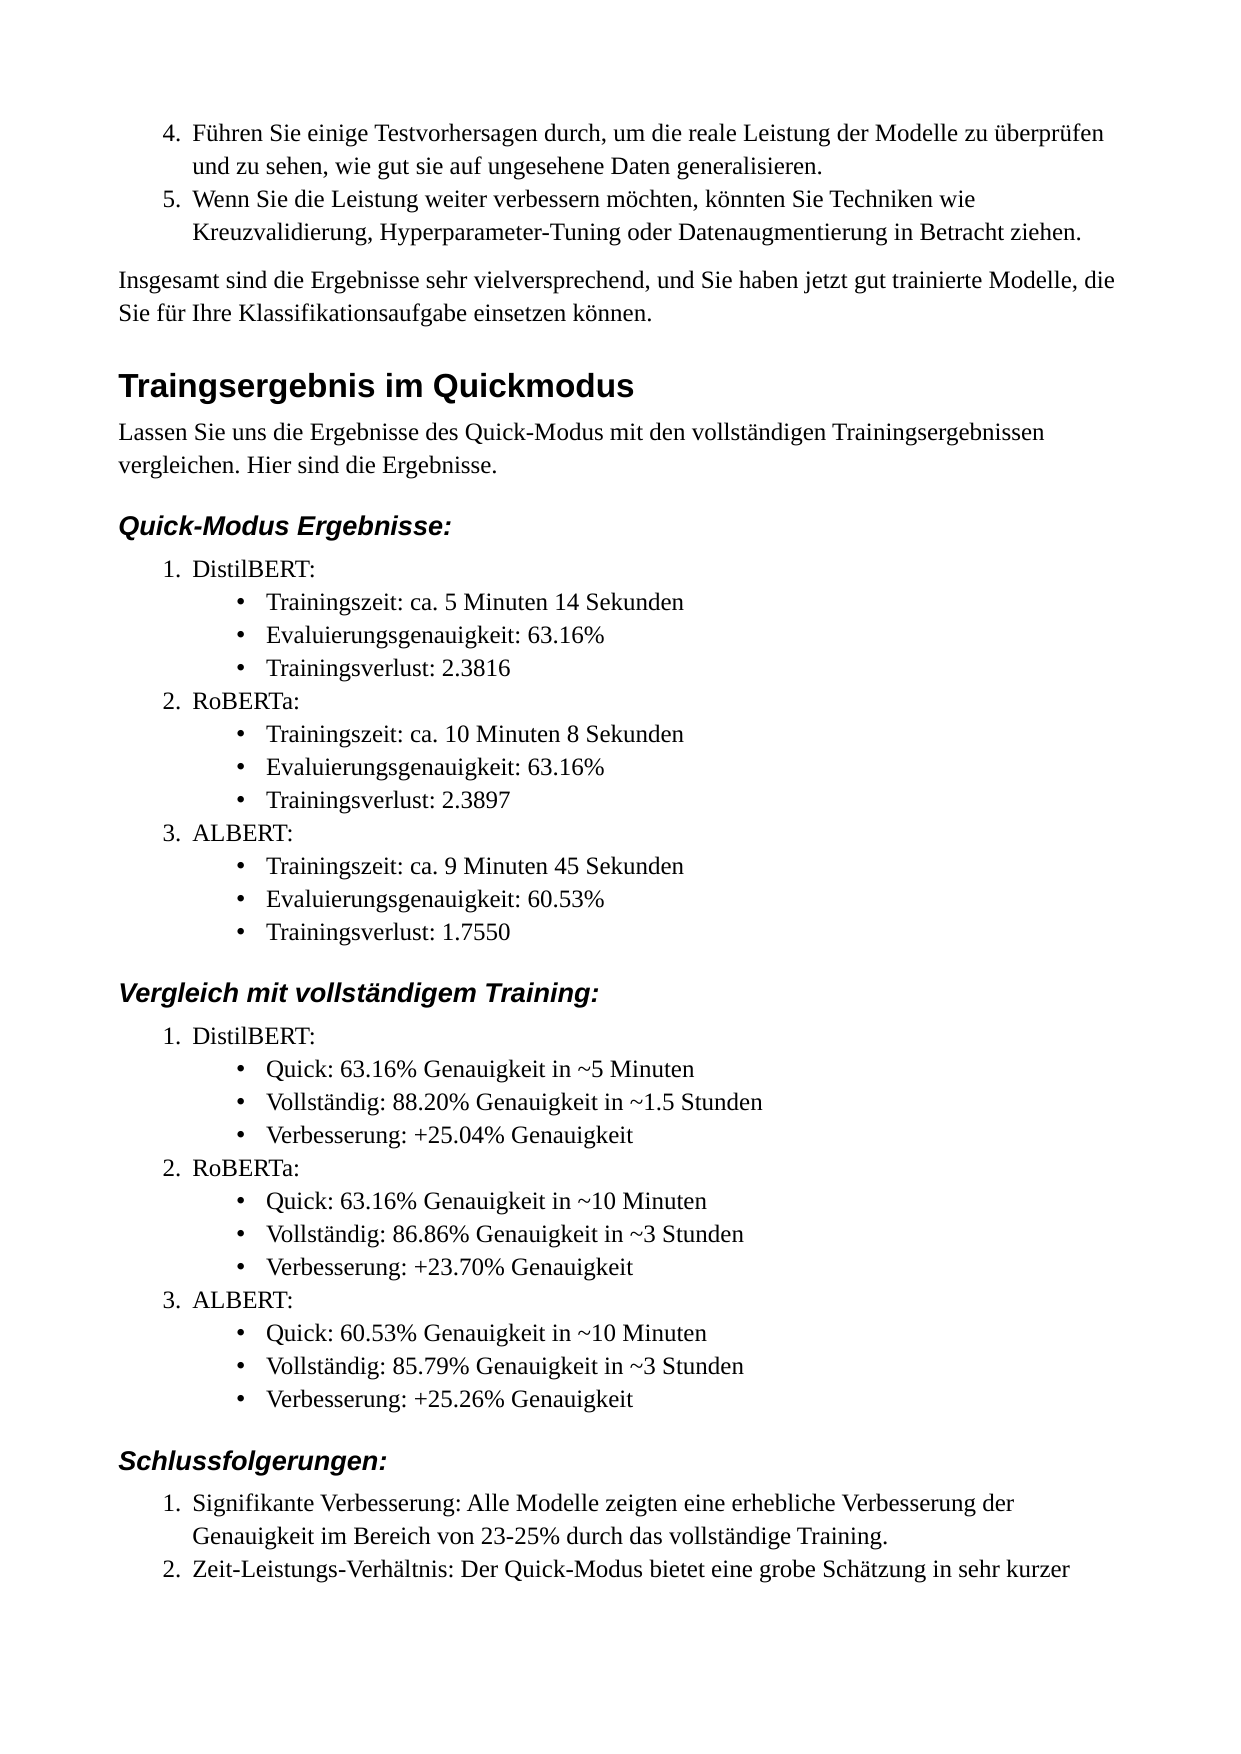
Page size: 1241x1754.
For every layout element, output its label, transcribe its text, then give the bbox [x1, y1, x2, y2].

subtitle Vergleich mit vollständigem Training: [118, 977, 1122, 1009]
list Wenn Sie die Leistung weiter verbessern möchten, könnten Sie Techniken wie Kreuzvalidierung, Hyperparameter-Tuning oder Datenaugmentierung in Betracht ziehen. [162, 184, 1122, 246]
subtitle Traingsergebnis im Quickmodus [118, 366, 1122, 405]
list Vollständig: 86.86% Genauigkeit in ~3 Stunden [236, 1219, 1122, 1248]
list Trainingsverlust: 1.7550 [236, 917, 1122, 946]
list Vollständig: 88.20% Genauigkeit in ~1.5 Stunden [236, 1087, 1122, 1116]
list Verbesserung: +25.26% Genauigkeit [236, 1384, 1122, 1413]
list Zeit-Leistungs-Verhältnis: Der Quick-Modus bietet eine grobe Schätzung in sehr kurzer [162, 1554, 1122, 1583]
list RoBERTa: [162, 1153, 1122, 1182]
list Führen Sie einige Testvorhersagen durch, um die reale Leistung der Modelle zu überprüfen und zu sehen, wie gut sie auf ungesehene Daten generalisieren. [162, 118, 1122, 180]
list Vollständig: 85.79% Genauigkeit in ~3 Stunden [236, 1351, 1122, 1380]
list Trainingszeit: ca. 9 Minuten 45 Sekunden [236, 851, 1122, 880]
list Quick: 60.53% Genauigkeit in ~10 Minuten [236, 1318, 1122, 1347]
list Evaluierungsgenauigkeit: 63.16% [236, 620, 1122, 649]
list Signifikante Verbesserung: Alle Modelle zeigten eine erhebliche Verbesserung der Genauigkeit im Bereich von 23-25% durch das vollständige Training. [162, 1488, 1122, 1550]
list Evaluierungsgenauigkeit: 60.53% [236, 884, 1122, 913]
list DistilBERT: [162, 1021, 1122, 1050]
subtitle Quick-Modus Ergebnisse: [118, 510, 1122, 542]
text Insgesamt sind die Ergebnisse sehr vielversprechend, und Sie haben jetzt gut trainierte Modelle, die Sie für Ihre Klassifikationsaufgabe einsetzen können. [118, 265, 1122, 327]
list ALBERT: [162, 1285, 1122, 1314]
list Trainingszeit: ca. 5 Minuten 14 Sekunden [236, 587, 1122, 616]
list Quick: 63.16% Genauigkeit in ~5 Minuten [236, 1054, 1122, 1083]
list Trainingsverlust: 2.3897 [236, 785, 1122, 814]
list Trainingsverlust: 2.3816 [236, 653, 1122, 682]
list ALBERT: [162, 818, 1122, 847]
list Quick: 63.16% Genauigkeit in ~10 Minuten [236, 1186, 1122, 1215]
list Trainingszeit: ca. 10 Minuten 8 Sekunden [236, 719, 1122, 748]
list Evaluierungsgenauigkeit: 63.16% [236, 752, 1122, 781]
list RoBERTa: [162, 686, 1122, 715]
text Lassen Sie uns die Ergebnisse des Quick-Modus mit den vollständigen Trainingsergebnissen vergleichen. Hier sind die Ergebnisse. [118, 417, 1122, 479]
list DistilBERT: [162, 554, 1122, 583]
subtitle Schlussfolgerungen: [118, 1444, 1122, 1476]
list Verbesserung: +23.70% Genauigkeit [236, 1252, 1122, 1281]
list Verbesserung: +25.04% Genauigkeit [236, 1120, 1122, 1149]
